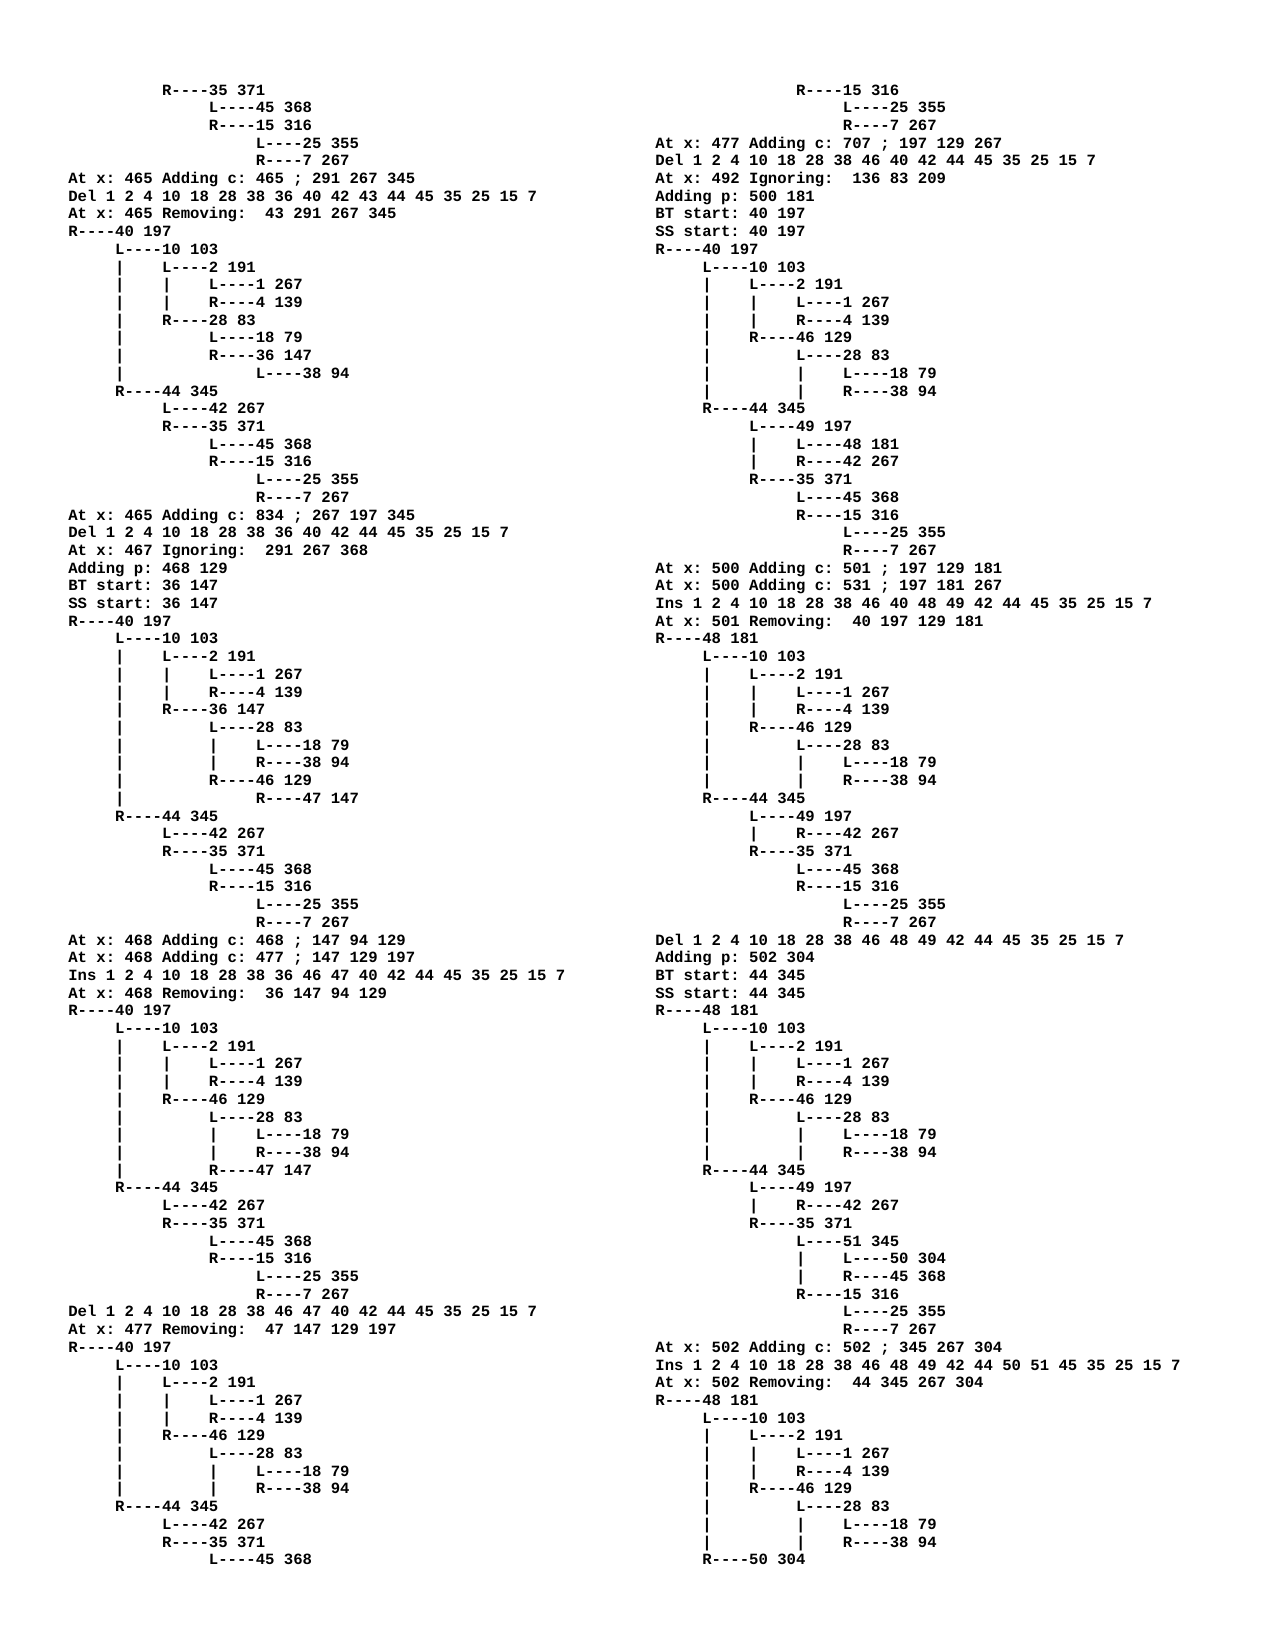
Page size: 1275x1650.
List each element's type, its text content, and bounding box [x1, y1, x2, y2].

text At x: 502 Adding c: 502 ; 345 267 304 [655, 1339, 1212, 1357]
text R----15 316 [655, 879, 1212, 897]
text | R----46 129 [655, 719, 1212, 737]
text At x: 502 Removing: 44 345 267 304 [655, 1375, 1212, 1392]
text | | L----18 79 [68, 1463, 636, 1481]
text R----7 267 [68, 914, 636, 932]
text At x: 477 Adding c: 707 ; 197 129 267 [655, 135, 1212, 153]
text | L----2 191 [655, 666, 1212, 684]
text | R----46 129 [655, 1091, 1212, 1109]
text At x: 465 Adding c: 834 ; 267 197 345 [68, 507, 636, 525]
text R----35 371 [68, 418, 636, 436]
text L----10 103 [655, 1021, 1212, 1038]
text | L----28 83 [68, 719, 636, 737]
text R----44 345 [68, 1180, 636, 1198]
text Adding p: 502 304 [655, 950, 1212, 967]
text L----10 103 [68, 241, 636, 259]
text L----42 267 [68, 1516, 636, 1534]
text R----44 345 [655, 401, 1212, 418]
text At x: 468 Removing: 36 147 94 129 [68, 985, 636, 1003]
text | | L----1 267 [68, 1392, 636, 1410]
text L----25 355 [655, 525, 1212, 542]
text | R----46 129 [655, 330, 1212, 348]
text | R----36 147 [68, 702, 636, 719]
text R----35 371 [68, 82, 636, 100]
text R----35 371 [655, 472, 1212, 489]
text L----25 355 [68, 897, 636, 914]
text R----40 197 [68, 613, 636, 631]
text | R----46 129 [68, 773, 636, 790]
text Adding p: 500 181 [655, 188, 1212, 206]
text | L----18 79 [68, 330, 636, 348]
text | | L----18 79 [655, 1516, 1212, 1534]
text L----51 345 [655, 1233, 1212, 1251]
text L----25 355 [655, 100, 1212, 117]
text | | R----4 139 [655, 1463, 1212, 1481]
text SS start: 40 197 [655, 224, 1212, 241]
text R----7 267 [655, 542, 1212, 560]
text | R----46 129 [68, 1091, 636, 1109]
text R----7 267 [68, 489, 636, 507]
text R----44 345 [68, 1499, 636, 1516]
text L----45 368 [68, 436, 636, 454]
text | R----45 368 [655, 1268, 1212, 1286]
text | L----2 191 [655, 1038, 1212, 1056]
text R----15 316 [655, 82, 1212, 100]
text | R----47 147 [68, 790, 636, 808]
text R----7 267 [655, 117, 1212, 135]
text L----49 197 [655, 418, 1212, 436]
text | | R----38 94 [655, 773, 1212, 790]
text | | R----38 94 [68, 1481, 636, 1499]
text | R----42 267 [655, 826, 1212, 843]
text SS start: 44 345 [655, 985, 1212, 1003]
text SS start: 36 147 [68, 596, 636, 613]
text | L----2 191 [68, 1038, 636, 1056]
text | L----2 191 [68, 649, 636, 666]
text | R----46 129 [68, 1428, 636, 1446]
text L----42 267 [68, 1198, 636, 1215]
text L----49 197 [655, 1180, 1212, 1198]
text | | L----1 267 [655, 684, 1212, 702]
text Ins 1 2 4 10 18 28 38 46 48 49 42 44 50 51 45 35 25 15 7 [655, 1357, 1212, 1375]
text | R----42 267 [655, 1198, 1212, 1215]
text L----49 197 [655, 808, 1212, 826]
text | R----46 129 [655, 1481, 1212, 1499]
text At x: 467 Ignoring: 291 267 368 [68, 542, 636, 560]
text | | L----1 267 [68, 1056, 636, 1074]
text L----10 103 [68, 1357, 636, 1375]
text At x: 500 Adding c: 501 ; 197 129 181 [655, 560, 1212, 578]
text | L----28 83 [655, 348, 1212, 365]
text | | R----4 139 [68, 1410, 636, 1428]
text L----42 267 [68, 401, 636, 418]
text | | L----1 267 [68, 666, 636, 684]
text At x: 501 Removing: 40 197 129 181 [655, 613, 1212, 631]
text L----25 355 [655, 1304, 1212, 1322]
text L----45 368 [68, 861, 636, 879]
text | R----28 83 [68, 312, 636, 330]
text R----40 197 [655, 241, 1212, 259]
text L----45 368 [655, 861, 1212, 879]
text | | L----1 267 [68, 277, 636, 294]
text | L----50 304 [655, 1251, 1212, 1268]
text Del 1 2 4 10 18 28 38 36 40 42 44 45 35 25 15 7 [68, 525, 636, 542]
text | | L----18 79 [655, 1127, 1212, 1144]
text | | R----38 94 [655, 383, 1212, 401]
text | L----28 83 [655, 737, 1212, 755]
text At x: 492 Ignoring: 136 83 209 [655, 171, 1212, 188]
text At x: 465 Adding c: 465 ; 291 267 345 [68, 171, 636, 188]
text | L----2 191 [68, 259, 636, 277]
text R----35 371 [68, 1534, 636, 1552]
text L----25 355 [68, 1268, 636, 1286]
text R----44 345 [655, 1162, 1212, 1180]
text R----15 316 [655, 507, 1212, 525]
text | R----36 147 [68, 348, 636, 365]
text At x: 468 Adding c: 477 ; 147 129 197 [68, 950, 636, 967]
text BT start: 36 147 [68, 578, 636, 596]
text At x: 465 Removing: 43 291 267 345 [68, 206, 636, 224]
text R----48 181 [655, 631, 1212, 649]
text | | R----4 139 [655, 1074, 1212, 1091]
text Ins 1 2 4 10 18 28 38 36 46 47 40 42 44 45 35 25 15 7 [68, 967, 636, 985]
text R----44 345 [655, 790, 1212, 808]
text | L----2 191 [68, 1375, 636, 1392]
text | | R----4 139 [68, 1074, 636, 1091]
text R----40 197 [68, 224, 636, 241]
text | | L----18 79 [655, 365, 1212, 383]
text R----35 371 [68, 1215, 636, 1233]
text Del 1 2 4 10 18 28 38 36 40 42 43 44 45 35 25 15 7 [68, 188, 636, 206]
text R----7 267 [655, 1322, 1212, 1339]
text L----45 368 [655, 489, 1212, 507]
text R----48 181 [655, 1003, 1212, 1021]
text L----45 368 [68, 100, 636, 117]
text | | L----1 267 [655, 1056, 1212, 1074]
text | R----47 147 [68, 1162, 636, 1180]
text | | R----4 139 [68, 684, 636, 702]
text | L----2 191 [655, 277, 1212, 294]
text Adding p: 468 129 [68, 560, 636, 578]
text L----10 103 [68, 631, 636, 649]
text R----35 371 [655, 843, 1212, 861]
text L----45 368 [68, 1552, 636, 1569]
text L----10 103 [655, 649, 1212, 666]
text | | L----18 79 [655, 755, 1212, 773]
text R----7 267 [655, 914, 1212, 932]
text R----40 197 [68, 1339, 636, 1357]
text | | L----1 267 [655, 1446, 1212, 1463]
text Del 1 2 4 10 18 28 38 46 47 40 42 44 45 35 25 15 7 [68, 1304, 636, 1322]
text R----40 197 [68, 1003, 636, 1021]
text R----15 316 [68, 879, 636, 897]
text L----10 103 [655, 259, 1212, 277]
text R----7 267 [68, 153, 636, 171]
text R----44 345 [68, 383, 636, 401]
text L----42 267 [68, 826, 636, 843]
text L----45 368 [68, 1233, 636, 1251]
text | L----28 83 [655, 1109, 1212, 1127]
text | | R----4 139 [68, 294, 636, 312]
text R----15 316 [68, 117, 636, 135]
text | L----48 181 [655, 436, 1212, 454]
text Del 1 2 4 10 18 28 38 46 48 49 42 44 45 35 25 15 7 [655, 932, 1212, 950]
text BT start: 44 345 [655, 967, 1212, 985]
text | | R----4 139 [655, 312, 1212, 330]
text At x: 477 Removing: 47 147 129 197 [68, 1322, 636, 1339]
text | L----28 83 [68, 1109, 636, 1127]
text R----44 345 [68, 808, 636, 826]
text | | L----18 79 [68, 737, 636, 755]
text Ins 1 2 4 10 18 28 38 46 40 48 49 42 44 45 35 25 15 7 [655, 596, 1212, 613]
text R----48 181 [655, 1392, 1212, 1410]
text At x: 500 Adding c: 531 ; 197 181 267 [655, 578, 1212, 596]
text R----15 316 [655, 1286, 1212, 1304]
text | | L----18 79 [68, 1127, 636, 1144]
text Del 1 2 4 10 18 28 38 46 40 42 44 45 35 25 15 7 [655, 153, 1212, 171]
text | L----28 83 [655, 1499, 1212, 1516]
text R----7 267 [68, 1286, 636, 1304]
text | L----28 83 [68, 1446, 636, 1463]
text | | R----38 94 [655, 1144, 1212, 1162]
text L----10 103 [655, 1410, 1212, 1428]
text | | L----1 267 [655, 294, 1212, 312]
text L----10 103 [68, 1021, 636, 1038]
text L----25 355 [655, 897, 1212, 914]
text | L----38 94 [68, 365, 636, 383]
text L----25 355 [68, 472, 636, 489]
text | | R----38 94 [655, 1534, 1212, 1552]
text | | R----38 94 [68, 755, 636, 773]
text L----25 355 [68, 135, 636, 153]
text | | R----4 139 [655, 702, 1212, 719]
text | | R----38 94 [68, 1144, 636, 1162]
text R----15 316 [68, 1251, 636, 1268]
text R----50 304 [655, 1552, 1212, 1569]
text | R----42 267 [655, 454, 1212, 472]
text R----35 371 [68, 843, 636, 861]
text R----15 316 [68, 454, 636, 472]
text R----35 371 [655, 1215, 1212, 1233]
text At x: 468 Adding c: 468 ; 147 94 129 [68, 932, 636, 950]
text | L----2 191 [655, 1428, 1212, 1446]
text BT start: 40 197 [655, 206, 1212, 224]
